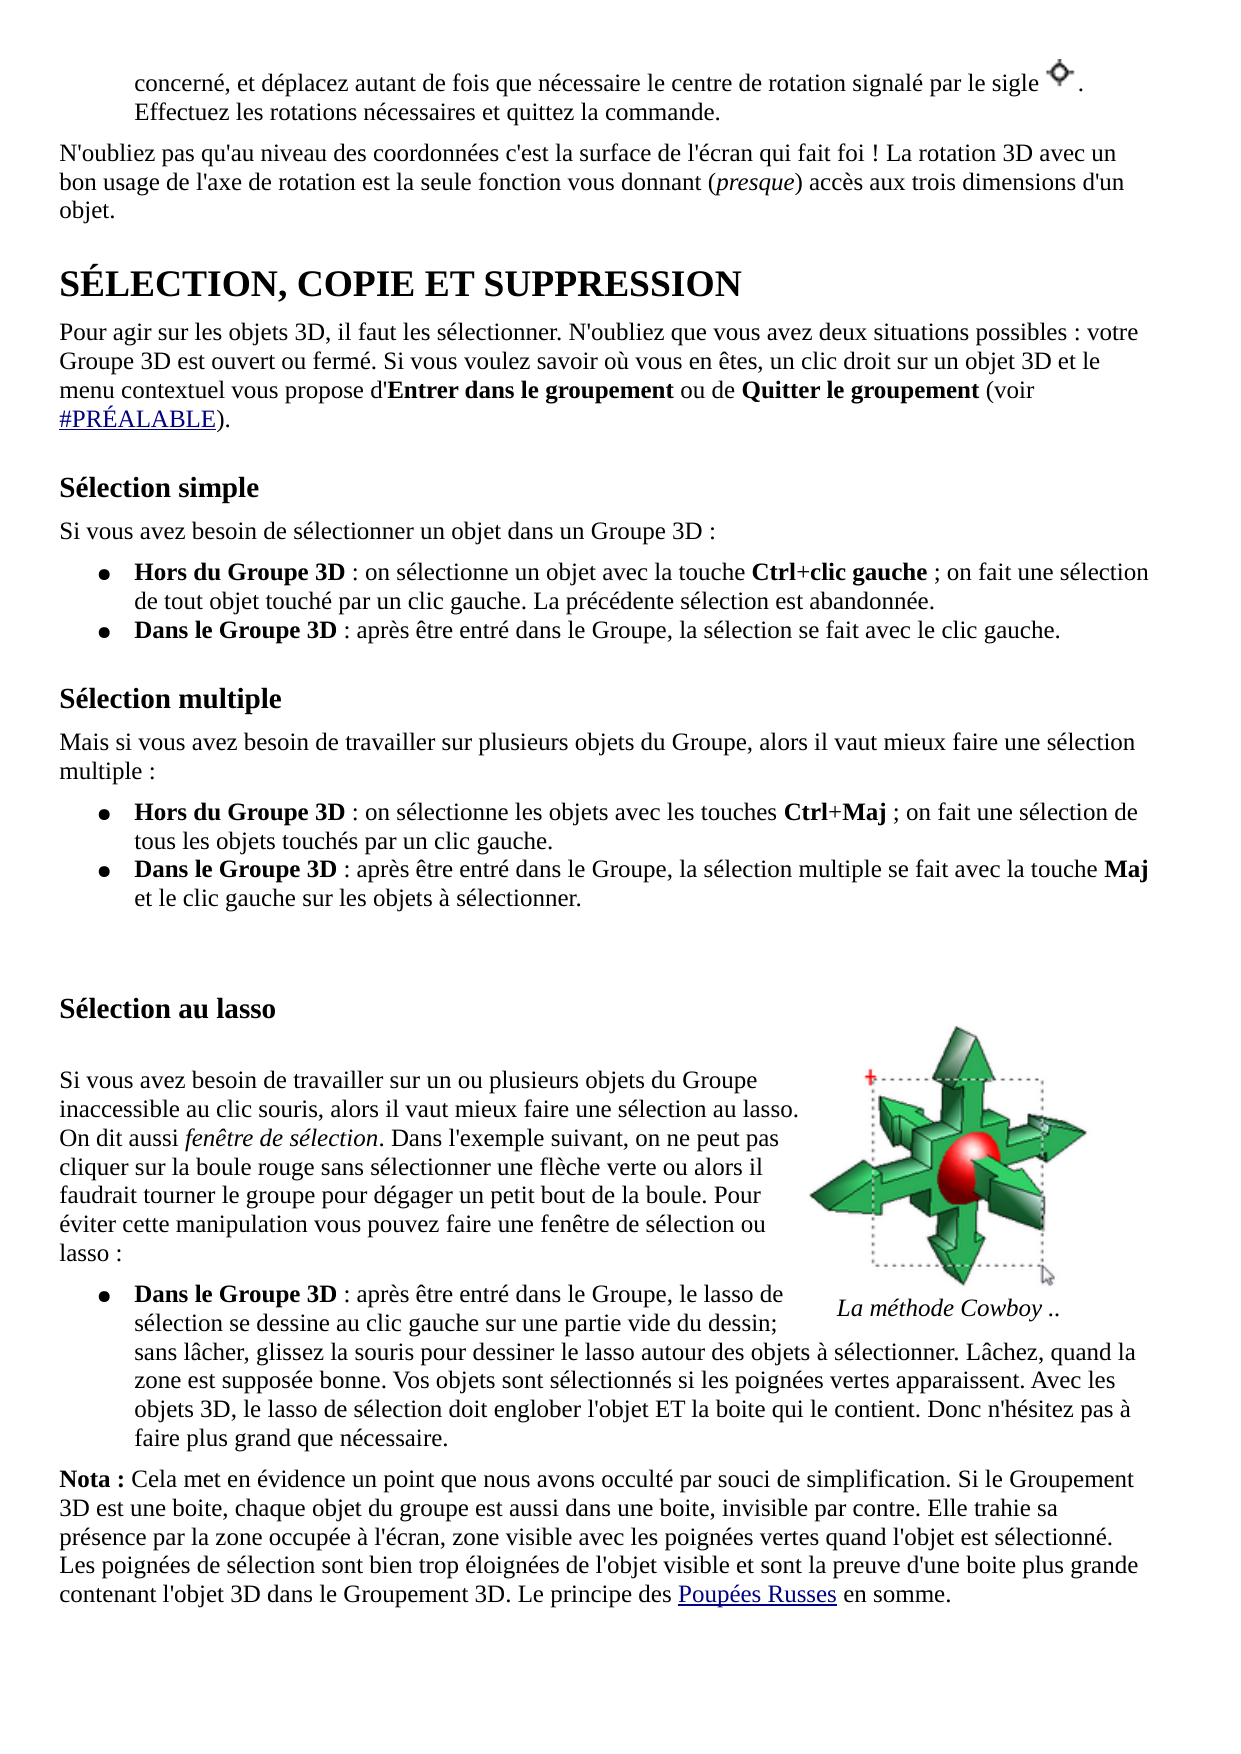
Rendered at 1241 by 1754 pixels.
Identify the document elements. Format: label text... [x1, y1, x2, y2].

list Dans le Groupe 3D : après être entré dans le Groupe, la sélection se fait avec le clic gauche. [97, 615, 1152, 643]
list concerné, et déplacez autant de fois que nécessaire le centre de rotation signalé par le sigle . Effectuez les rotations nécessaires et quittez la commande. [97, 59, 1152, 126]
text Pour agir sur les objets 3D, il faut les sélectionner. N'oubliez que vous avez deux situations possibles : votre Groupe 3D est ouvert ou fermé. Si vous voulez savoir où vous en êtes, un clic droit sur un objet 3D et le menu contextuel vous propose d'Entrer dans le groupement ou de Quitter le groupement (voir #PRÉALABLE). [59, 317, 1152, 432]
text Si vous avez besoin de travailler sur un ou plusieurs objets du Groupe inaccessible au clic souris, alors il vaut mieux faire une sélection au lasso. On dit aussi fenêtre de sélection. Dans l'exemple suivant, on ne peut pas cliquer sur la boule rouge sans sélectionner une flèche verte ou alors il faudrait tourner le groupe pour dégager un petit bout de la boule. Pour éviter cette manipulation vous pouvez faire une fenêtre de sélection ou lasso : [59, 1066, 807, 1267]
picture [807, 1025, 1093, 1294]
subtitle Sélection au lasso [59, 991, 1152, 1024]
list Hors du Groupe 3D : on sélectionne les objets avec les touches Ctrl+Maj ; on fait une sélection de tous les objets touchés par un clic gauche. [97, 797, 1152, 854]
text N'oubliez pas qu'au niveau des coordonnées c'est la surface de l'écran qui fait foi ! La rotation 3D avec un bon usage de l'axe de rotation est la seule fonction vous donnant (presque) accès aux trois dimensions d'un objet. [59, 138, 1152, 224]
list Dans le Groupe 3D : après être entré dans le Groupe, le lasso de sélection se dessine au clic gauche sur une partie vide du dessin; sans lâcher, glissez la souris pour dessiner le lasso autour des objets à sélectionner. Lâchez, quand la zone est supposée bonne. Vos objets sont sélectionnés si les poignées vertes apparaissent. Avec les objets 3D, le lasso de sélection doit englober l'objet ET la boite qui le contient. Donc n'hésitez pas à faire plus grand que nécessaire. [97, 1279, 1152, 1452]
list Hors du Groupe 3D : on sélectionne un objet avec la touche Ctrl+clic gauche ; on fait une sélection de tout objet touché par un clic gauche. La précédente sélection est abandonnée. [97, 557, 1152, 615]
text Mais si vous avez besoin de travailler sur plusieurs objets du Groupe, alors il vaut mieux faire une sélection multiple : [59, 727, 1152, 784]
text [1093, 1066, 1152, 1267]
subtitle Sélection simple [59, 470, 1152, 503]
subtitle SÉLECTION, COPIE ET SUPPRESSION [59, 262, 1152, 305]
subtitle Sélection multiple [59, 681, 1152, 714]
text La méthode Cowboy .. [807, 1294, 1093, 1322]
text Nota : Cela met en évidence un point que nous avons occulté par souci de simplification. Si le Groupement 3D est une boite, chaque objet du groupe est aussi dans une boite, invisible par contre. Elle trahie sa présence par la zone occupée à l'écran, zone visible avec les poignées vertes quand l'objet est sélectionné. Les poignées de sélection sont bien trop éloignées de l'objet visible et sont la preuve d'une boite plus grande contenant l'objet 3D dans le Groupement 3D. Le principe des Poupées Russes en somme. [59, 1464, 1152, 1608]
text Si vous avez besoin de sélectionner un objet dans un Groupe 3D : [59, 516, 1152, 545]
picture [1045, 59, 1078, 92]
list Dans le Groupe 3D : après être entré dans le Groupe, la sélection multiple se fait avec la touche Maj et le clic gauche sur les objets à sélectionner. [97, 854, 1152, 912]
